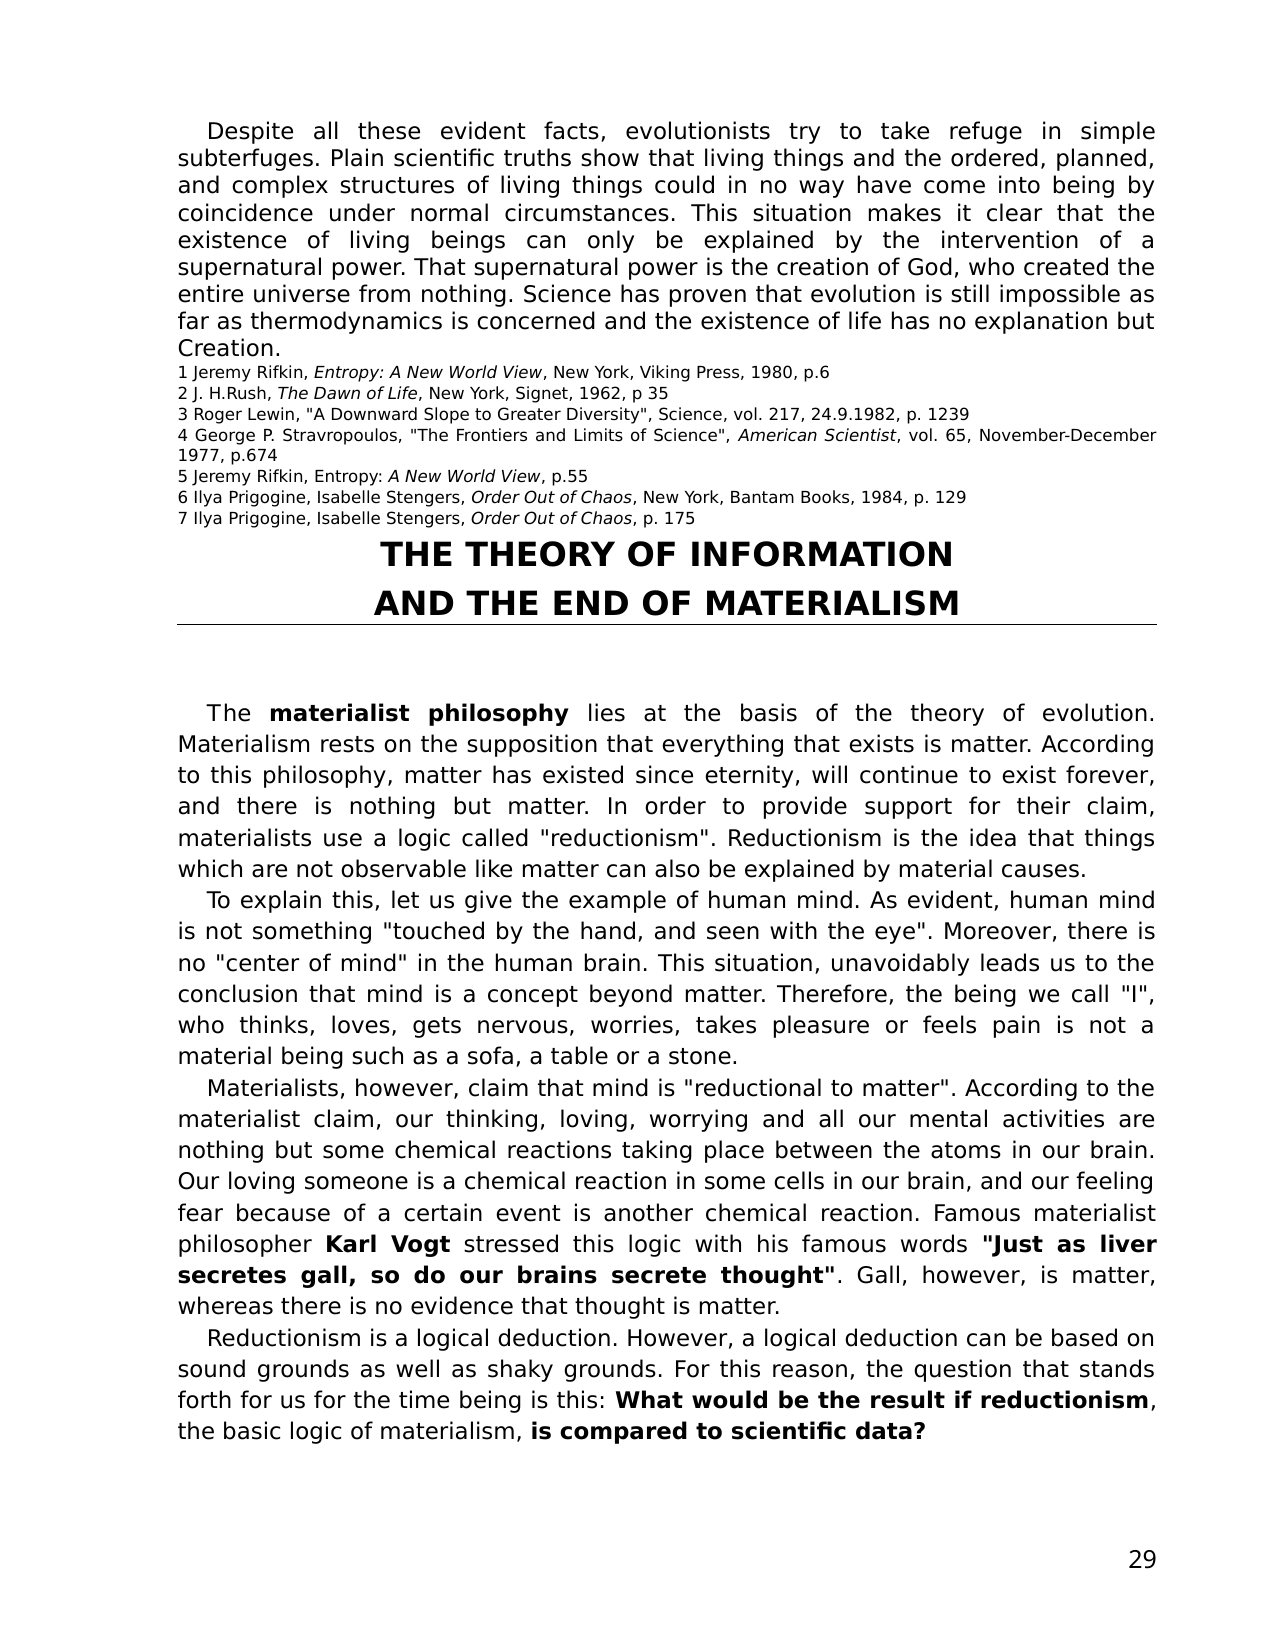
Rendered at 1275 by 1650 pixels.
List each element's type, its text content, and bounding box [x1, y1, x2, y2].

text 5 Jeremy Rifkin, Entropy: A New World View, p.55 [177, 466, 1157, 487]
text 2 J. H.Rush, The Dawn of Life, New York, Signet, 1962, p 35 [177, 383, 1157, 403]
text THE THEORY OF INFORMATION [177, 541, 1157, 572]
text Despite all these evident facts, evolutionists try to take refuge in simple subterfuges. Plain scientific truths show that living things and the ordered, planned, and complex structures of living things could in no way have come into being by coincidence under normal circumstances. This situation makes it clear that the existence of living beings can only be explained by the intervention of a supernatural power. That supernatural power is the creation of God, who created the entire universe from nothing. Science has proven that evolution is still impossible as far as thermodynamics is concerned and the existence of life has no explanation but Creation. [177, 118, 1157, 362]
text Reductionism is a logical deduction. However, a logical deduction can be based on sound grounds as well as shaky grounds. For this reason, the question that stands forth for us for the time being is this: What would be the result if reductionism, the basic logic of materialism, is compared to scientific data? [177, 1321, 1157, 1446]
text 6 Ilya Prigogine, Isabelle Stengers, Order Out of Chaos, New York, Bantam Books, 1984, p. 129 [177, 487, 1157, 508]
text Materialists, however, claim that mind is "reductional to matter". According to the materialist claim, our thinking, loving, worrying and all our mental activities are nothing but some chemical reactions taking place between the atoms in our brain. Our loving someone is a chemical reaction in some cells in our brain, and our feeling fear because of a certain event is another chemical reaction. Famous materialist philosopher Karl Vogt stressed this logic with his famous words "Just as liver secretes gall, so do our brains secrete thought". Gall, however, is matter, whereas there is no evidence that thought is matter. [177, 1071, 1157, 1321]
text 7 Ilya Prigogine, Isabelle Stengers, Order Out of Chaos, p. 175 [177, 508, 1157, 528]
text The materialist philosophy lies at the basis of the theory of evolution. Materialism rests on the supposition that everything that exists is matter. According to this philosophy, matter has existed since eternity, will continue to exist forever, and there is nothing but matter. In order to provide support for their claim, materialists use a logic called "reductionism". Reductionism is the idea that things which are not observable like matter can also be explained by material causes. [177, 696, 1157, 883]
text AND THE END OF MATERIALISM [177, 585, 1157, 624]
subtitle 1 Jeremy Rifkin, Entropy: A New World View, New York, Viking Press, 1980, p.6 [177, 362, 1157, 383]
text 3 Roger Lewin, "A Downward Slope to Greater Diversity", Science, vol. 217, 24.9.1982, p. 1239 [177, 403, 1157, 424]
text To explain this, let us give the example of human mind. As evident, human mind is not something "touched by the hand, and seen with the eye". Moreover, there is no "center of mind" in the human brain. This situation, unavoidably leads us to the conclusion that mind is a concept beyond matter. Therefore, the being we call "I", who thinks, loves, gets nervous, worries, takes pleasure or feels pain is not a material being such as a sofa, a table or a stone. [177, 883, 1157, 1071]
text 4 George P. Stravropoulos, "The Frontiers and Limits of Science", American Scientist, vol. 65, November-December 1977, p.674 [177, 424, 1157, 466]
